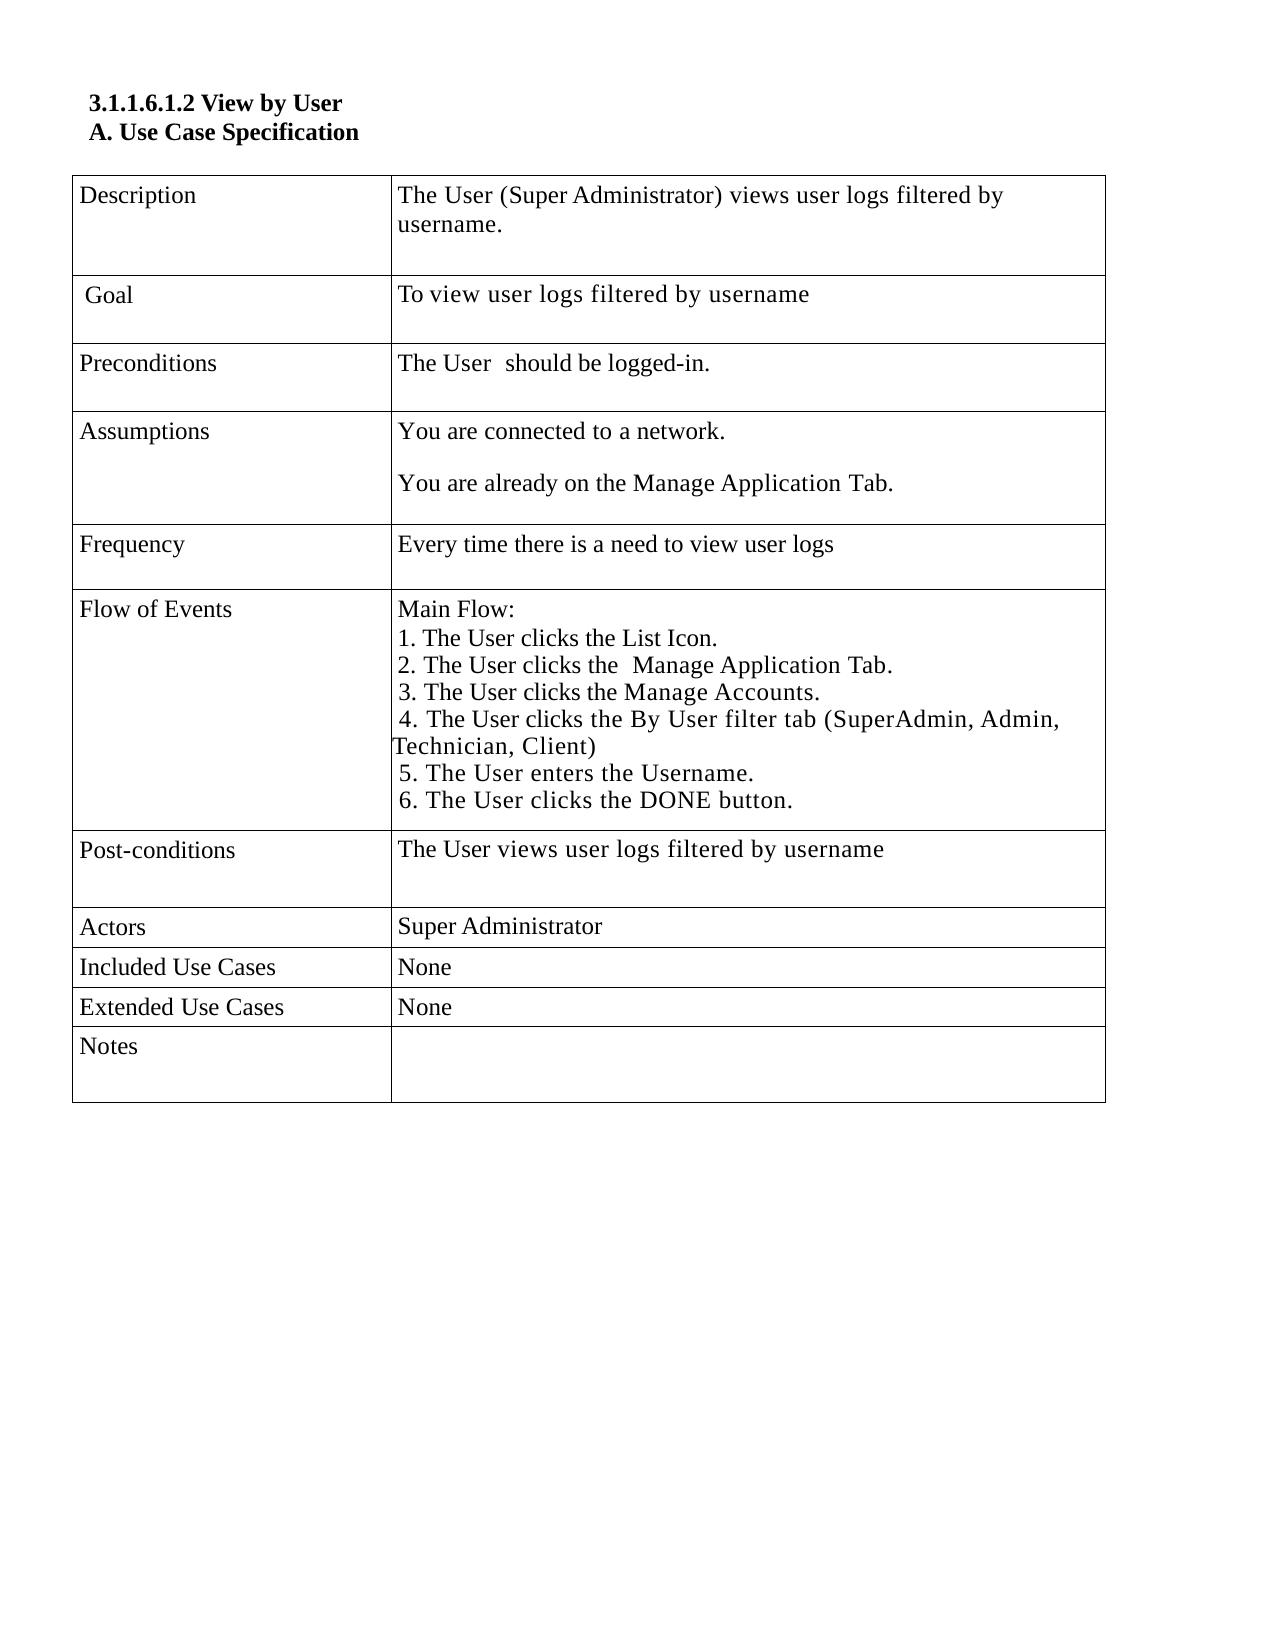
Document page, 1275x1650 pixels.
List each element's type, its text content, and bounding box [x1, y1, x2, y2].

table_cell Included Use Cases [73, 948, 391, 986]
text 3.1.1.6.1.2 View by User [88, 88, 1186, 117]
table_cell Preconditions [73, 344, 391, 411]
table_cell None [392, 948, 1105, 986]
table_cell Super Administrator [392, 908, 1105, 947]
table_header Description [73, 176, 391, 275]
table_cell [392, 1027, 1105, 1102]
table_cell The User views user logs filtered by username [392, 831, 1105, 907]
table_header The User (Super Administrator) views user logs filtered by username. [392, 176, 1105, 275]
table_cell None [392, 988, 1105, 1026]
table_cell Frequency [73, 525, 391, 589]
table_cell Post-conditions [73, 831, 391, 907]
table_cell Actors [73, 908, 391, 947]
table_cell Every time there is a need to view user logs [392, 525, 1105, 589]
table_cell To view user logs filtered by username [392, 276, 1105, 343]
table_cell You are connected to a network. You are already on the Manage Application Tab. [392, 412, 1105, 524]
table_cell Extended Use Cases [73, 988, 391, 1026]
table_cell Notes [73, 1027, 391, 1102]
text A. Use Case Specification [88, 117, 1186, 146]
table_cell The User should be logged-in. [392, 344, 1105, 411]
table_cell Flow of Events [73, 590, 391, 830]
table_cell Main Flow: 1. The User clicks the List Icon. 2. The User clicks the Manage Application Tab. 3. The User clicks the Manage Accounts. 4. The User clicks the By User filter tab (SuperAdmin, Admin, Technician, Client) 5. The User enters the Username. 6. The User clicks the DONE button. [392, 590, 1105, 830]
table_cell Goal Goal [73, 276, 391, 343]
table_cell Assumptions [73, 412, 391, 524]
